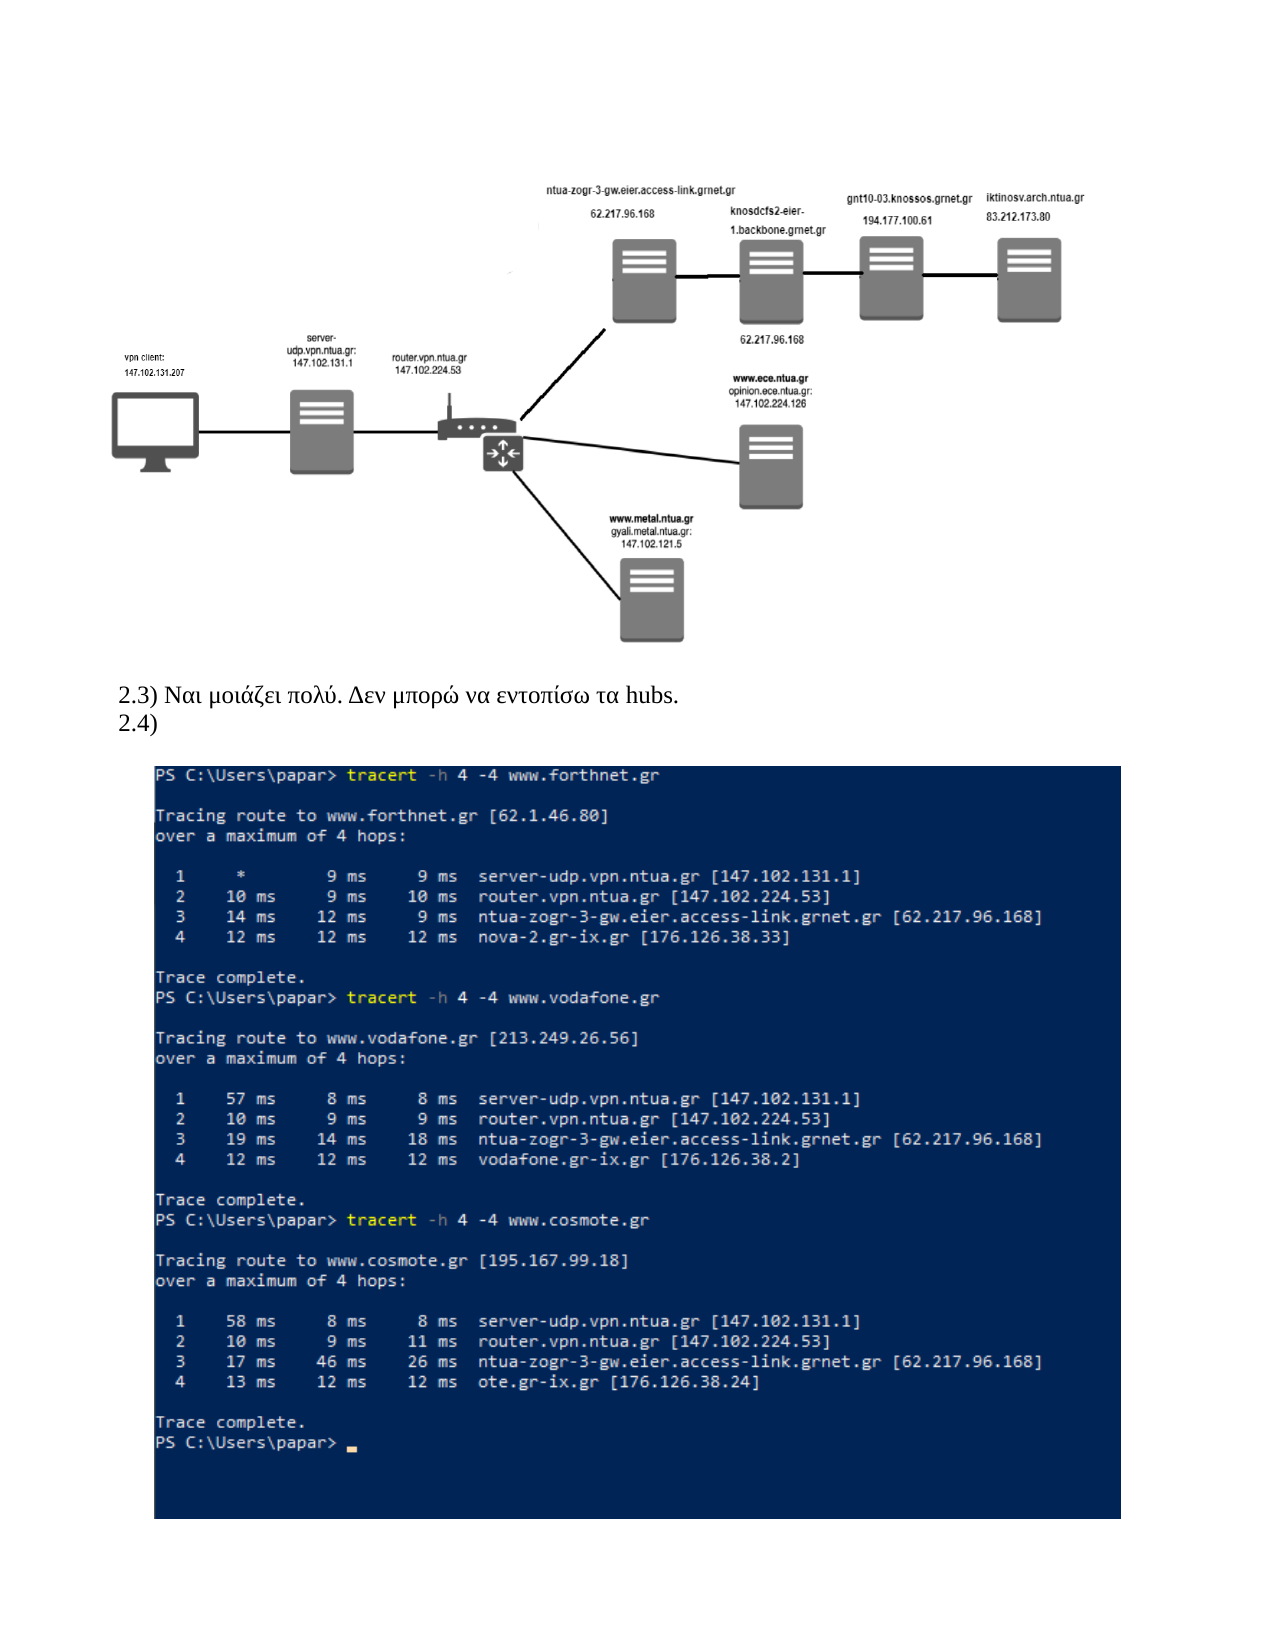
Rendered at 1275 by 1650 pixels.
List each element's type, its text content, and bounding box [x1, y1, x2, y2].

text 2.4) [118, 708, 1157, 737]
text 2.3) Ναι μοιάζει πολύ. Δεν μπορώ να εντοπίσω τα hubs. [118, 680, 1157, 708]
picture [94, 118, 1133, 651]
picture [154, 766, 1121, 1519]
